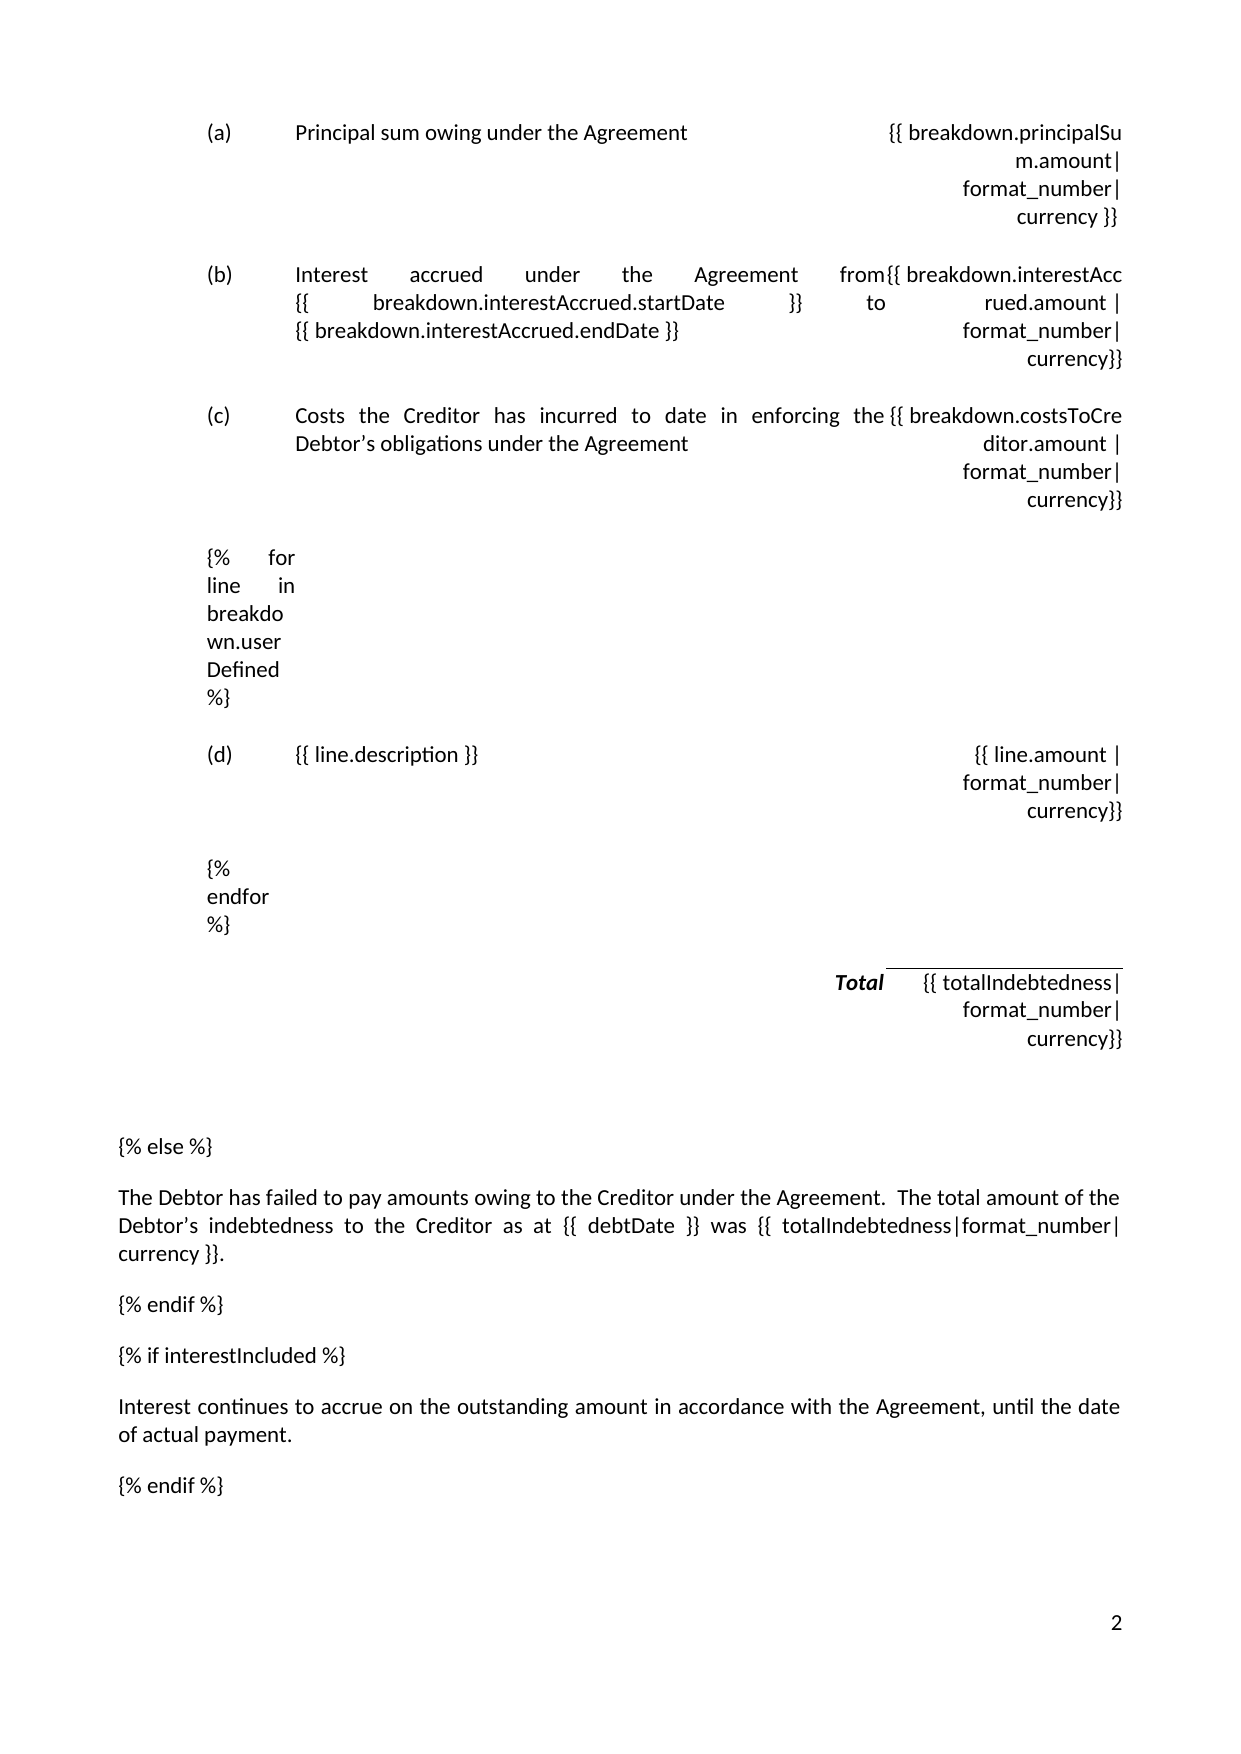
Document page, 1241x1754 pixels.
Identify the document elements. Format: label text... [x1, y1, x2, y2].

text {% endif %} [118, 1471, 1122, 1499]
table_cell [886, 854, 1122, 967]
table_cell {% for line in breakdown.userDefined %} [207, 543, 295, 740]
text {% else %} [118, 1132, 1122, 1160]
table_header [207, 118, 295, 260]
text The Debtor has failed to pay amounts owing to the Creditor under the Agreement. The total amount of the Debtor’s indebtedness to the Creditor as at {{ debtDate }} was {{ totalIndebtedness|format_number|currency }}. [118, 1183, 1122, 1267]
table_cell [207, 968, 295, 1081]
table_cell [207, 401, 295, 543]
table_cell {% endfor %} [207, 854, 295, 967]
table_cell {{ line.description }} [295, 740, 886, 854]
table_cell {{ breakdown.interestAccrued.amount |format_number|currency}} [886, 260, 1122, 401]
table_header Principal sum owing under the Agreement [295, 118, 886, 260]
table_cell Interest accrued under the Agreement from {{ breakdown.interestAccrued.startDate }} to {{ breakdown.interestAccrued.endDate }} [295, 260, 886, 401]
table_cell [295, 543, 886, 740]
text {% if interestIncluded %} [118, 1341, 1122, 1369]
table_header {{ breakdown.principalSum.amount| format_number|currency }} [886, 118, 1122, 260]
table_cell [207, 260, 295, 401]
table_cell [295, 854, 886, 967]
table_cell Costs the Creditor has incurred to date in enforcing the Debtor’s obligations under the Agreement [295, 401, 886, 543]
text {% endif %} [118, 1290, 1122, 1318]
table_cell {{ totalIndebtedness|format_number|currency}} [886, 969, 1122, 1081]
table_cell [207, 740, 295, 854]
table_cell {{ breakdown.costsToCreditor.amount |format_number|currency}} [886, 401, 1122, 543]
text Interest continues to accrue on the outstanding amount in accordance with the Agreement, until the date of actual payment. [118, 1392, 1122, 1448]
table_cell [886, 543, 1122, 740]
table_cell {{ line.amount |format_number|currency}} [886, 740, 1122, 854]
table_cell Total [295, 968, 886, 1081]
